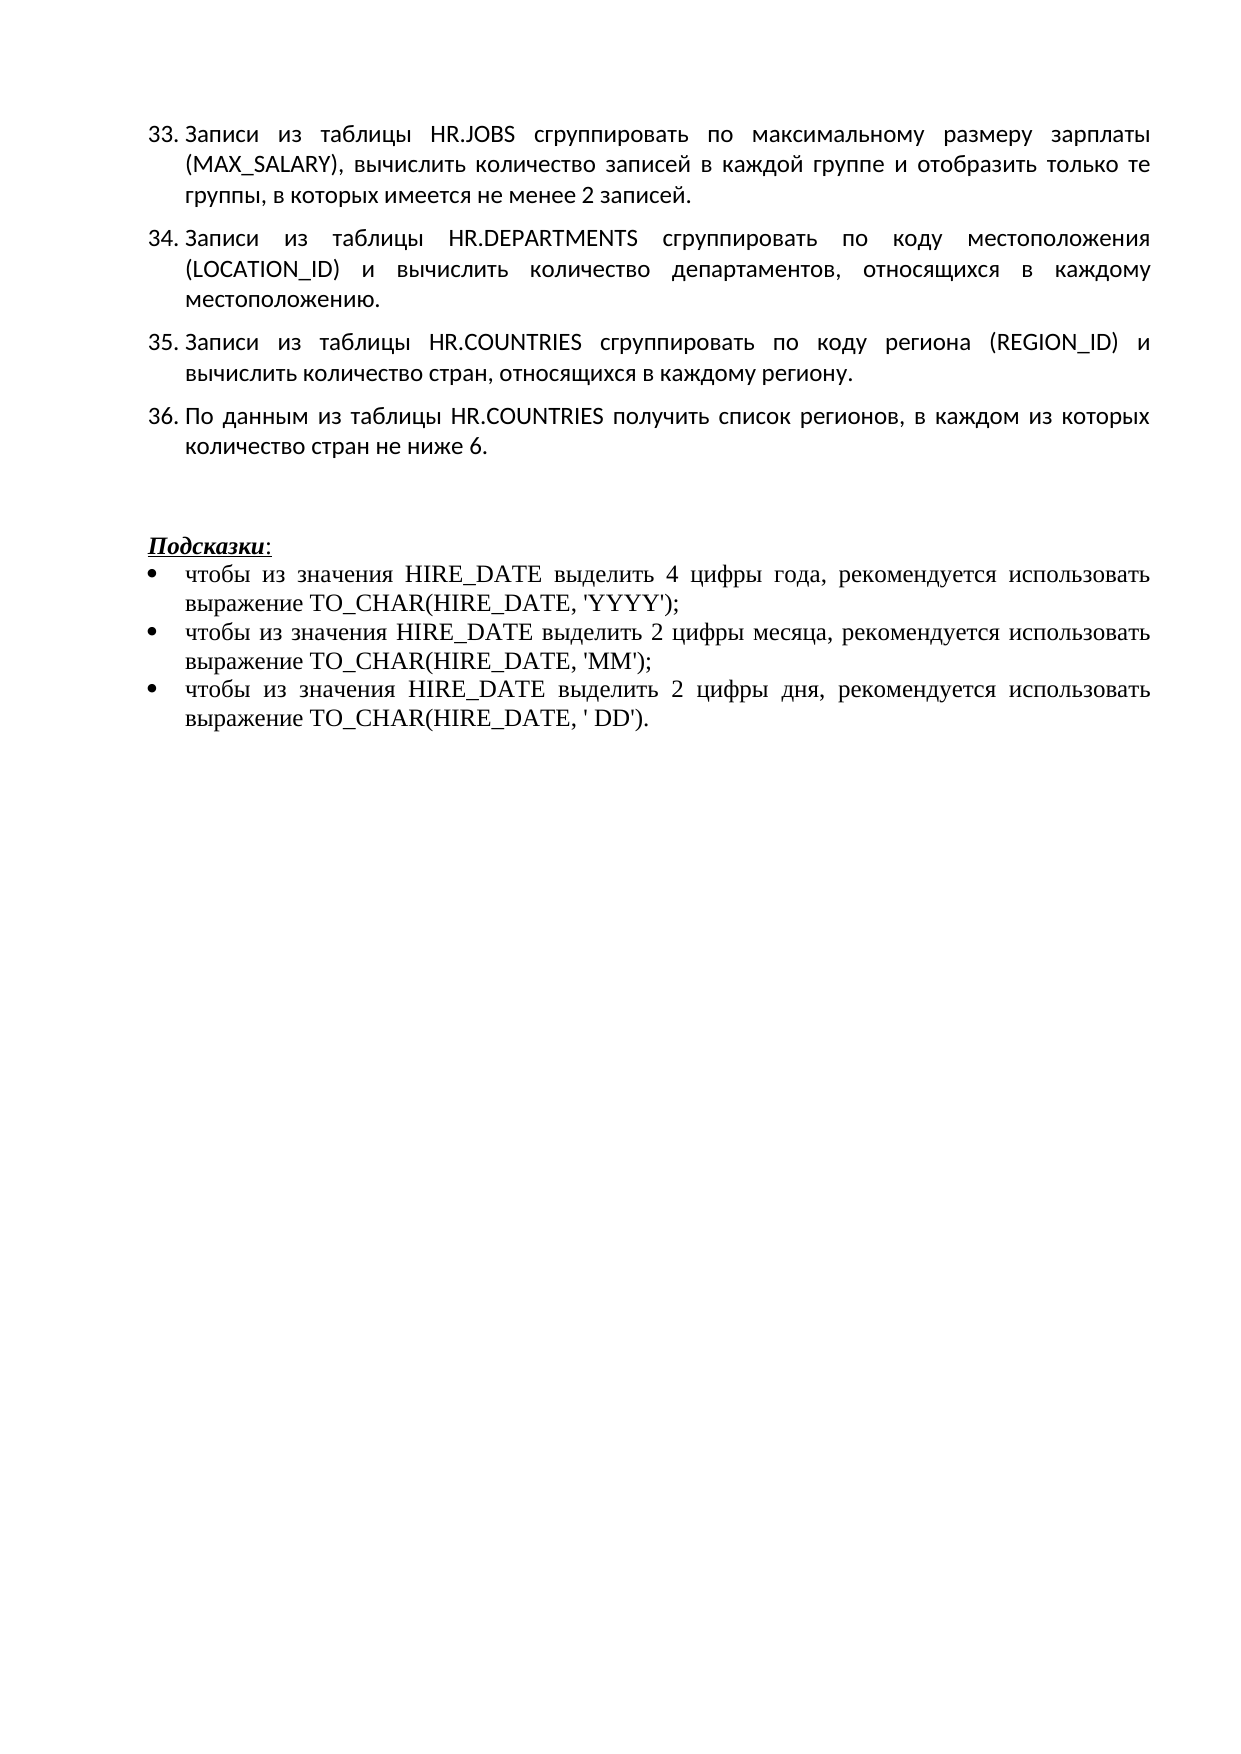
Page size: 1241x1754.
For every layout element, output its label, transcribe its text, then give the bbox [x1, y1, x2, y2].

text Подсказки: [148, 531, 1152, 559]
list чтобы из значения HIRE_DATE выделить 2 цифры месяца, рекомендуется использовать выражение TO_CHAR(HIRE_DATE, 'MM'); [148, 617, 1152, 674]
list чтобы из значения HIRE_DATE выделить 4 цифры года, рекомендуется использовать выражение TO_CHAR(HIRE_DATE, 'YYYY'); [148, 559, 1152, 617]
list По данным из таблицы HR.COUNTRIES получить список регионов, в каждом из которых количество стран не ниже 6. [148, 400, 1152, 461]
list чтобы из значения HIRE_DATE выделить 2 цифры дня, рекомендуется использовать выражение TO_CHAR(HIRE_DATE, ' DD'). [148, 674, 1152, 732]
list Записи из таблицы HR.COUNTRIES сгруппировать по коду региона (REGION_ID) и вычислить количество стран, относящихся в каждому региону. [148, 326, 1152, 387]
list Записи из таблицы HR.DEPARTMENTS сгруппировать по коду местоположения (LOCATION_ID) и вычислить количество департаментов, относящихся в каждому местоположению. [148, 222, 1152, 314]
list Записи из таблицы HR.JOBS сгруппировать по максимальному размеру зарплаты (MAX_SALARY), вычислить количество записей в каждой группе и отобразить только те группы, в которых имеется не менее 2 записей. [148, 118, 1152, 210]
